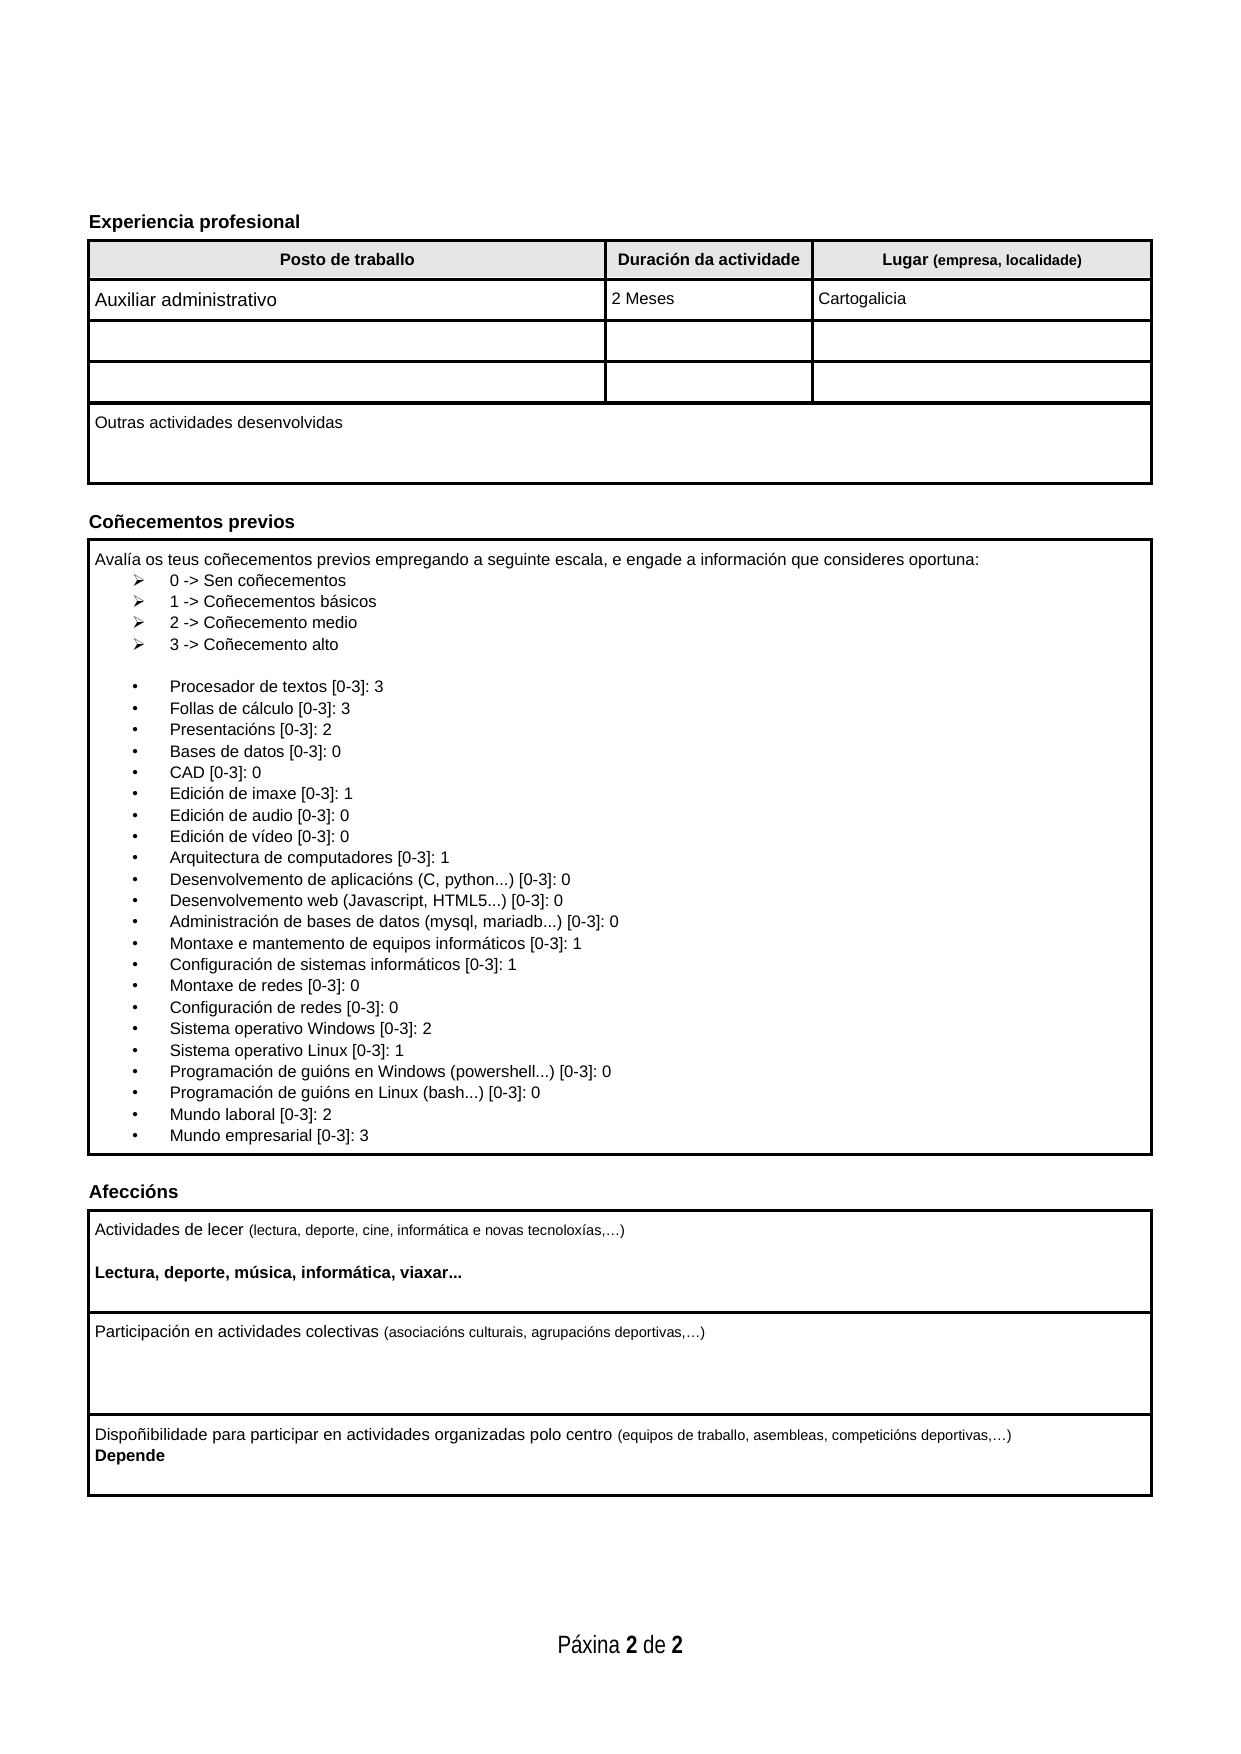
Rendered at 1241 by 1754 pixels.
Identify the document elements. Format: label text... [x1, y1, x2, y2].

text Experiencia profesional [89, 211, 1152, 233]
table_header Actividades de lecer (lectura, deporte, cine, informática e novas tecnoloxías,…) Lectura, deporte, música, informática, viaxar... [90, 1212, 1150, 1311]
table_cell [90, 322, 604, 360]
text Afeccións [89, 1181, 1152, 1203]
table_cell Outras actividades desenvolvidas [90, 405, 1150, 482]
table_cell [607, 363, 811, 401]
table_cell 2 Meses [607, 281, 811, 319]
table_cell Dispoñibilidade para participar en actividades organizadas polo centro (equipos de traballo, asembleas, competicións deportivas,…) Depende [90, 1416, 1150, 1494]
table_header Posto de traballo [90, 242, 604, 277]
table_cell [607, 322, 811, 360]
table_cell Auxiliar administrativo [90, 281, 604, 319]
table_cell [814, 363, 1150, 401]
table_header Duración da actividade [607, 242, 811, 277]
text Coñecementos previos [89, 510, 1152, 532]
table_header Avalía os teus coñecementos previos empregando a seguinte escala, e engade a información que consideres oportuna: 0 -> Sen coñecementos 1 -> Coñecementos básicos 2 -> Coñecemento medio 3 -> Coñecemento alto Procesador de textos [0-3]: 3 Follas de cálculo [0-3]: 3 Presentacións [0-3]: 2 Bases de datos [0-3]: 0 CAD [0-3]: 0 Edición de imaxe [0-3]: 1 Edición de audio [0-3]: 0 Edición de vídeo [0-3]: 0 Arquitectura de computadores [0-3]: 1 Desenvolvemento de aplicacións (C, python...) [0-3]: 0 Desenvolvemento web (Javascript, HTML5...) [0-3]: 0 Administración de bases de datos (mysql, mariadb...) [0-3]: 0 Montaxe e mantemento de equipos informáticos [0-3]: 1 Configuración de sistemas informáticos [0-3]: 1 Montaxe de redes [0-3]: 0 Configuración de redes [0-3]: 0 Sistema operativo Windows [0-3]: 2 Sistema operativo Linux [0-3]: 1 Programación de guións en Windows (powershell...) [0-3]: 0 Programación de guións en Linux (bash...) [0-3]: 0 Mundo laboral [0-3]: 2 Mundo empresarial [0-3]: 3 [90, 541, 1150, 1153]
table_cell [90, 363, 604, 401]
table_header Lugar (empresa, localidade) [814, 242, 1150, 277]
table_cell [814, 322, 1150, 360]
table_cell Cartogalicia [814, 281, 1150, 319]
table_cell Participación en actividades colectivas (asociacións culturais, agrupacións deportivas,…) [90, 1314, 1150, 1413]
